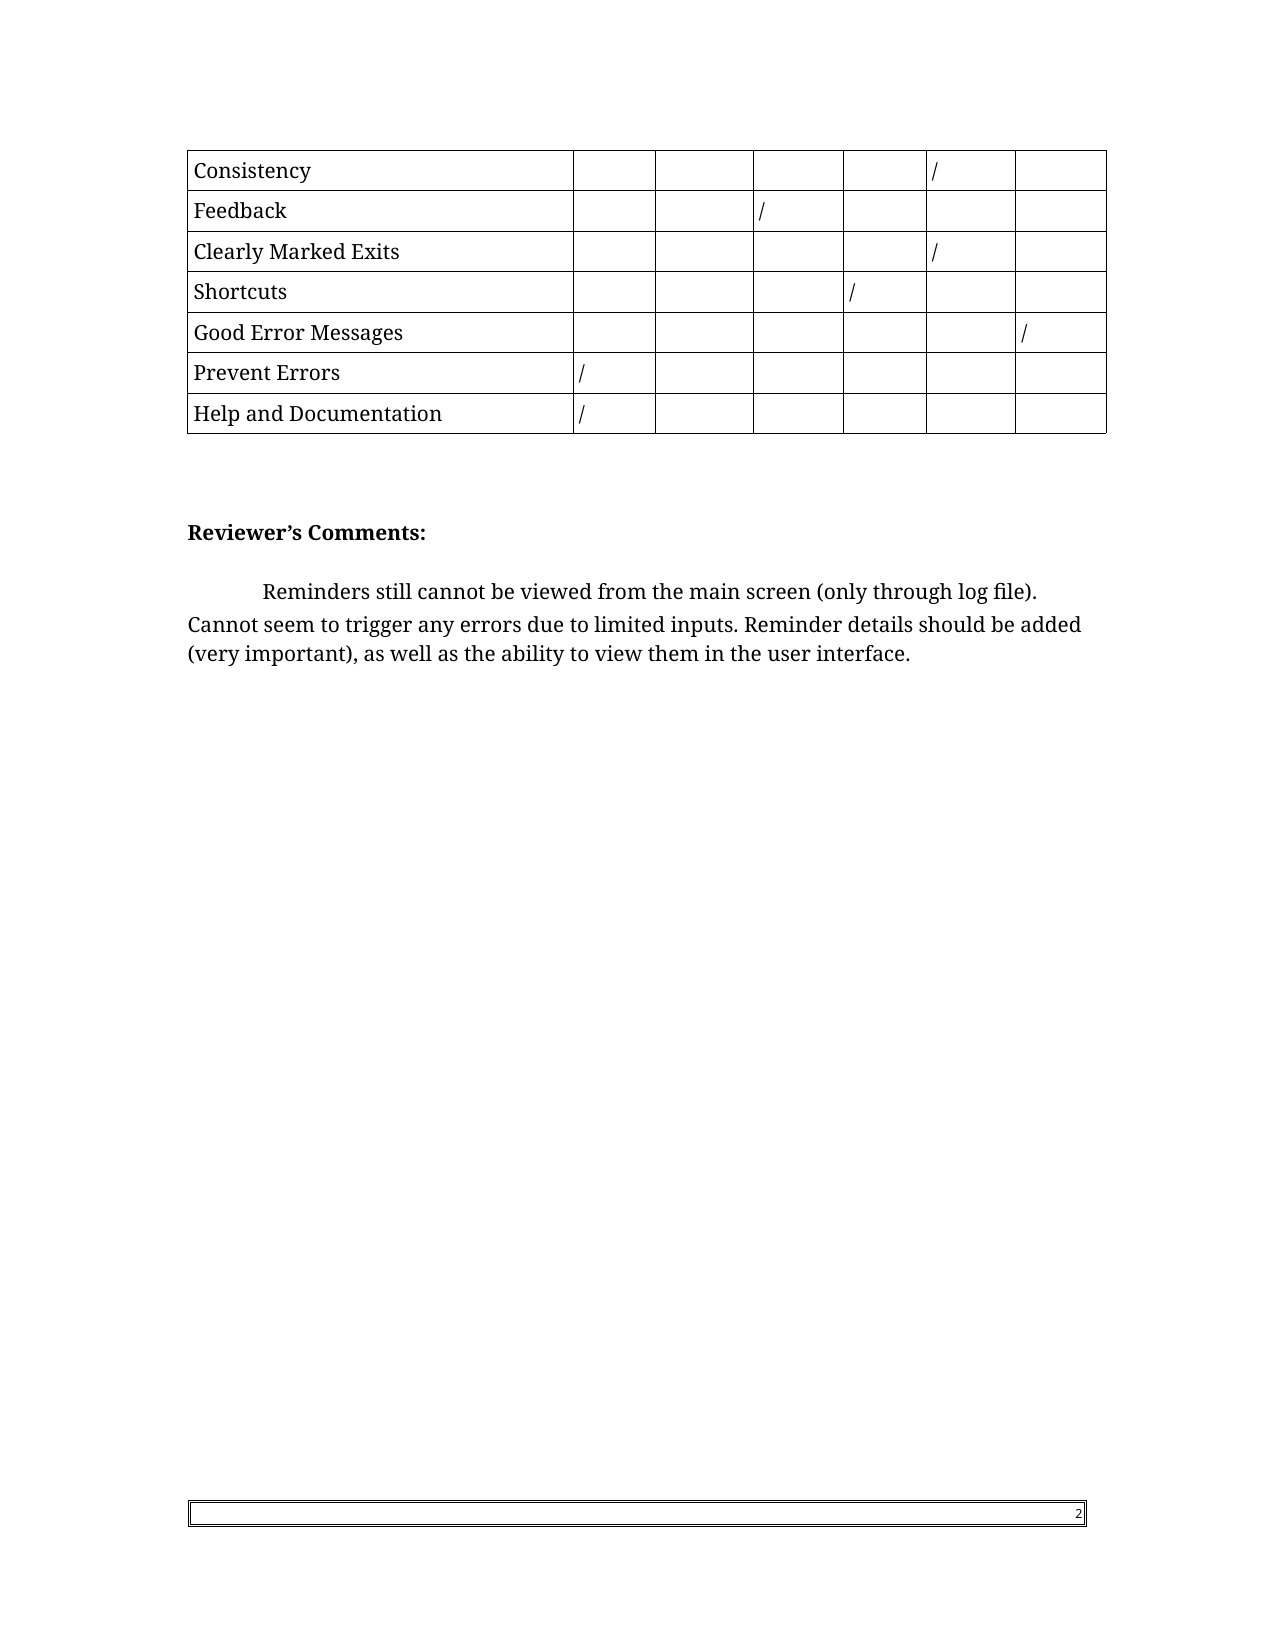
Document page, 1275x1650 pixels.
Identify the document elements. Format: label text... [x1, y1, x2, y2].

table_cell / [574, 353, 655, 392]
table_cell [1016, 232, 1106, 271]
table_cell [754, 151, 843, 190]
table_cell [1016, 272, 1106, 312]
table_cell [656, 353, 753, 392]
table_cell [754, 272, 843, 312]
table_cell [574, 191, 655, 231]
table_cell [927, 394, 1015, 433]
table_cell [574, 151, 655, 190]
table_cell [754, 394, 843, 433]
table_cell Shortcuts [188, 272, 573, 312]
table_cell Help and Documentation [188, 394, 573, 433]
table_cell [656, 313, 753, 352]
table_cell [574, 313, 655, 352]
table_cell [754, 232, 843, 271]
table_cell [844, 191, 926, 231]
table_cell [1016, 151, 1106, 190]
table_cell [754, 313, 843, 352]
subtitle Reviewer’s Comments: [187, 518, 1087, 547]
table_cell [656, 232, 753, 271]
table_cell / [574, 394, 655, 433]
table_cell / [844, 272, 926, 312]
table_cell / [1016, 313, 1106, 352]
table_cell [1016, 191, 1106, 231]
table_cell [844, 232, 926, 271]
table_cell / [754, 191, 843, 231]
table_cell [1016, 394, 1106, 433]
table_cell Feedback [188, 191, 573, 231]
table_cell [1016, 353, 1106, 392]
table_cell [844, 394, 926, 433]
table_cell [574, 232, 655, 271]
table_cell [927, 313, 1015, 352]
table_cell [656, 151, 753, 190]
table_cell [656, 272, 753, 312]
table_cell [844, 313, 926, 352]
table_cell Clearly Marked Exits [188, 232, 573, 271]
table_cell [927, 191, 1015, 231]
table_cell Prevent Errors [188, 353, 573, 392]
table_cell [927, 272, 1015, 312]
table_cell / [927, 151, 1015, 190]
table_cell [574, 272, 655, 312]
table_cell [927, 353, 1015, 392]
text Reminders still cannot be viewed from the main screen (only through log file). Cannot seem to trigger any errors due to limited inputs. Reminder details should be added (very important), as well as the ability to view them in the user interface. [187, 553, 1087, 667]
table_cell [656, 394, 753, 433]
table_cell Good Error Messages [188, 313, 573, 352]
table_cell [656, 191, 753, 231]
table_cell [844, 353, 926, 392]
table_cell / [927, 232, 1015, 271]
table_cell [844, 151, 926, 190]
table_cell [754, 353, 843, 392]
table_cell Consistency [188, 151, 573, 190]
